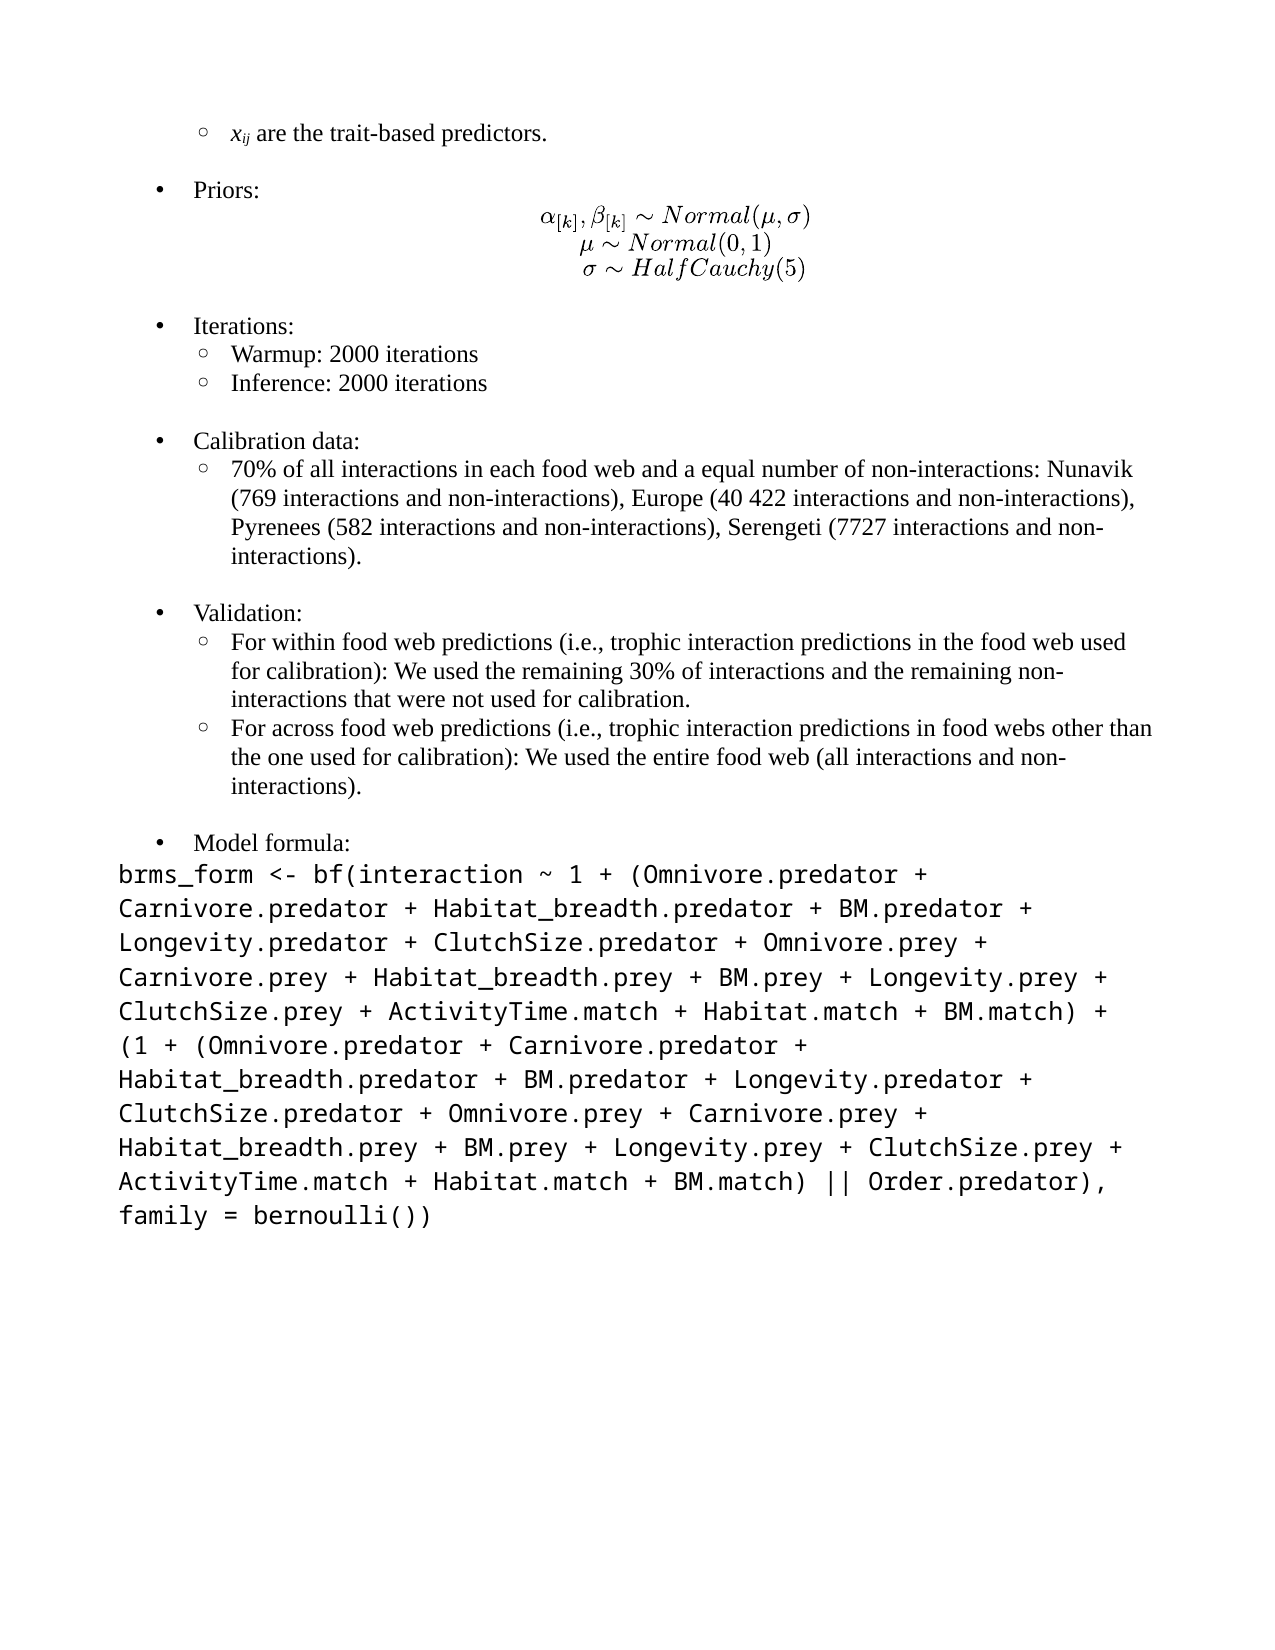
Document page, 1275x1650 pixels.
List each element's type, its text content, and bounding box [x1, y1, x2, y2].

list Validation: [156, 598, 1157, 627]
list For within food web predictions (i.e., trophic interaction predictions in the food web used for calibration): We used the remaining 30% of interactions and the remaining non-interactions that were not used for calibration. [193, 627, 1157, 713]
text brms_form <- bf(interaction ~ 1 + (Omnivore.predator + Carnivore.predator + Habitat_breadth.predator + BM.predator + Longevity.predator + ClutchSize.predator + Omnivore.prey + Carnivore.prey + Habitat_breadth.prey + BM.prey + Longevity.prey + ClutchSize.prey + ActivityTime.match + Habitat.match + BM.match) + (1 + (Omnivore.predator + Carnivore.predator + Habitat_breadth.predator + BM.predator + Longevity.predator + ClutchSize.predator + Omnivore.prey + Carnivore.prey + Habitat_breadth.prey + BM.prey + Longevity.prey + ClutchSize.prey + ActivityTime.match + Habitat.match + BM.match) || Order.predator), family = bernoulli()) [118, 857, 1157, 1232]
list 70% of all interactions in each food web and a equal number of non-interactions: Nunavik (769 interactions and non-interactions), Europe (40 422 interactions and non-interactions), Pyrenees (582 interactions and non-interactions), Serengeti (7727 interactions and non-interactions). [193, 454, 1157, 569]
list For across food web predictions (i.e., trophic interaction predictions in food webs other than the one used for calibration): We used the entire food web (all interactions and non-interactions). [193, 713, 1157, 799]
list Calibration data: [156, 426, 1157, 454]
list Warmup: 2000 iterations [193, 339, 1157, 368]
list Priors: [156, 176, 1157, 204]
list Iterations: [156, 311, 1157, 339]
list xij are the trait-based predictors. [193, 118, 1157, 147]
list Inference: 2000 iterations [193, 368, 1157, 397]
list Model formula: [156, 828, 1157, 857]
